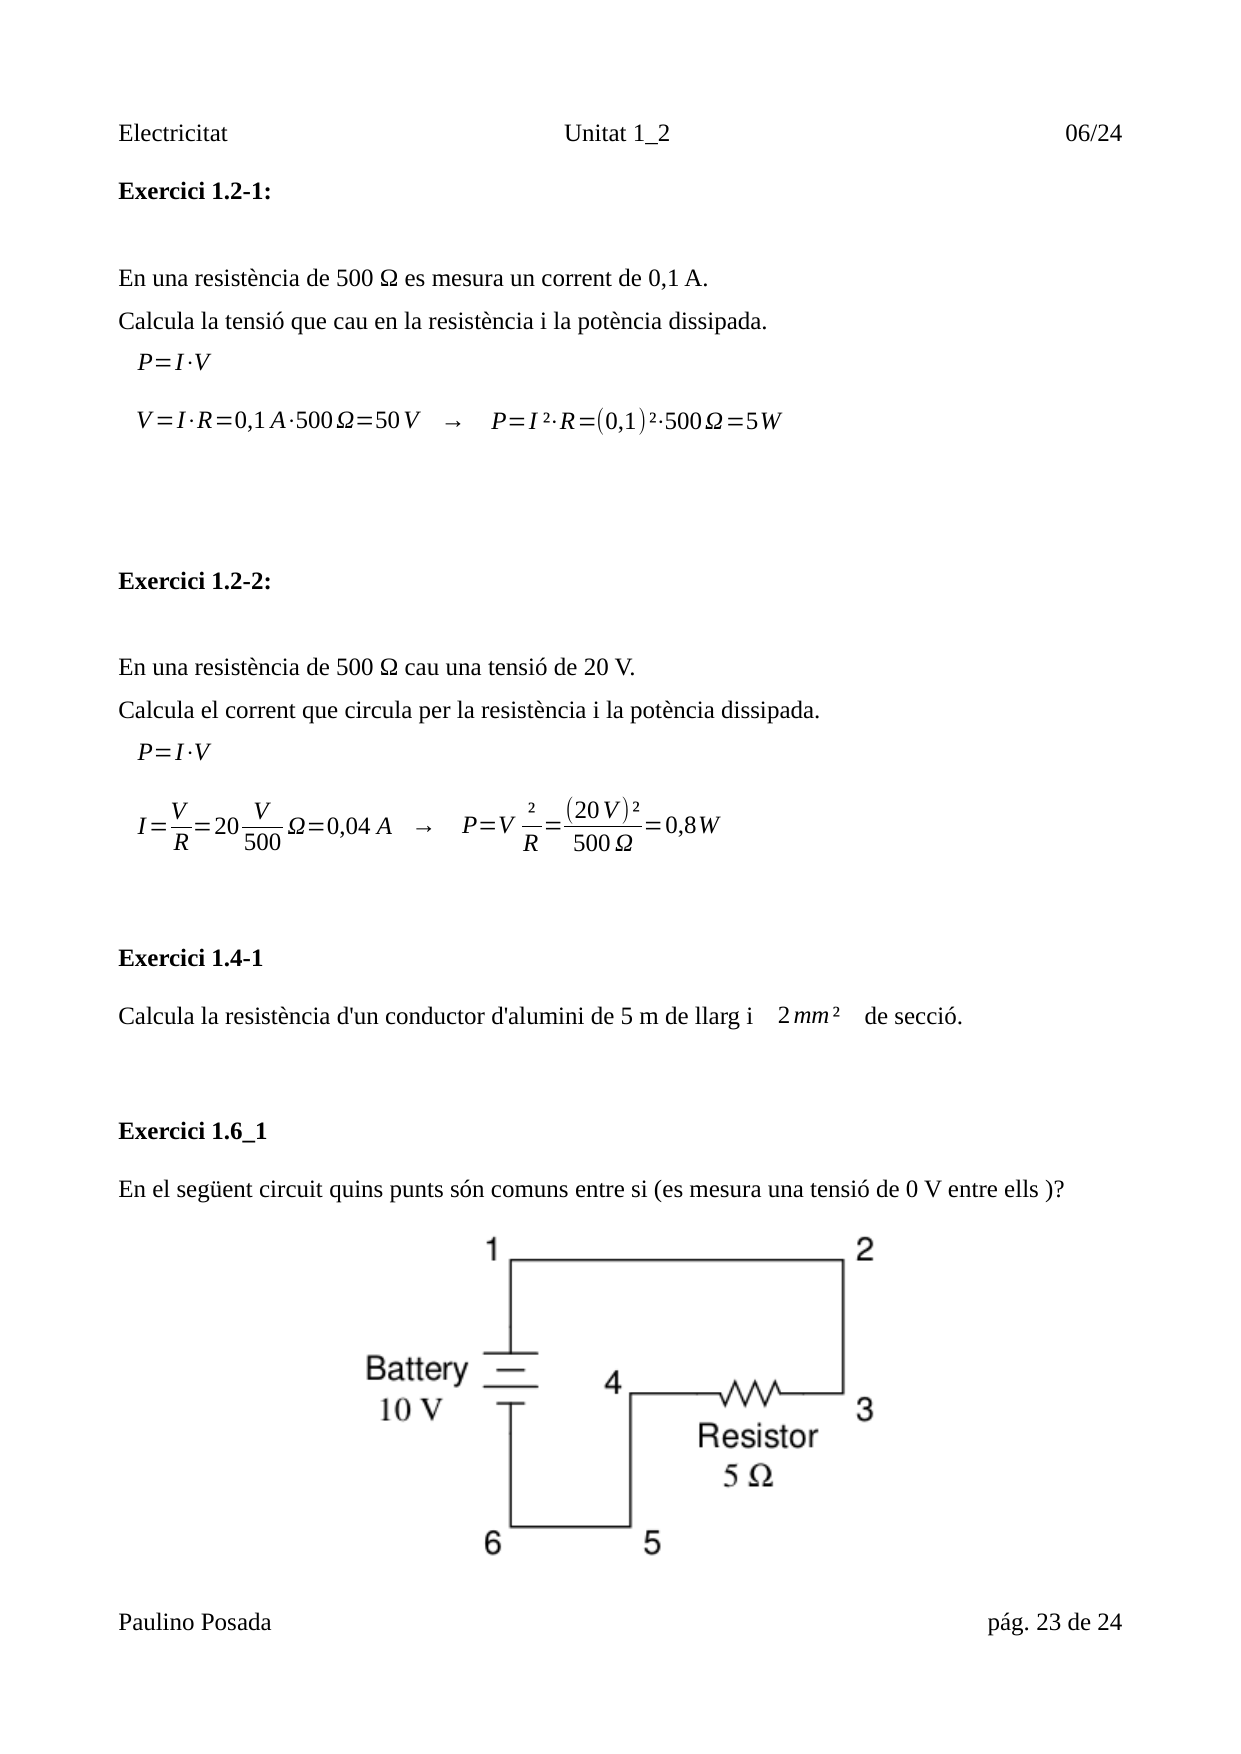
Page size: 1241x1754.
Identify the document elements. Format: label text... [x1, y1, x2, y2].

text En una resistència de 500 Ω cau una tensió de 20 V. [118, 652, 1122, 681]
picture [362, 1231, 878, 1562]
text Exercici 1.2-2: [118, 566, 1122, 594]
text Exercici 1.4-1 [118, 943, 1122, 972]
text Calcula el corrent que circula per la resistència i la potència dissipada. [118, 695, 1122, 724]
text Exercici 1.6_1 [118, 1116, 1122, 1145]
text → [118, 795, 1122, 856]
text Calcula la tensió que cau en la resistència i la potència dissipada. [118, 306, 1122, 334]
text Calcula la resistència d'un conductor d'alumini de 5 m de llarg i de secció. [118, 1001, 1122, 1029]
text → [118, 405, 1122, 436]
text Exercici 1.2-1: [118, 176, 1122, 205]
text En una resistència de 500 Ω es mesura un corrent de 0,1 A. [118, 263, 1122, 291]
text En el següent circuit quins punts són comuns entre si (es mesura una tensió de 0 V entre ells )? [118, 1174, 1122, 1203]
